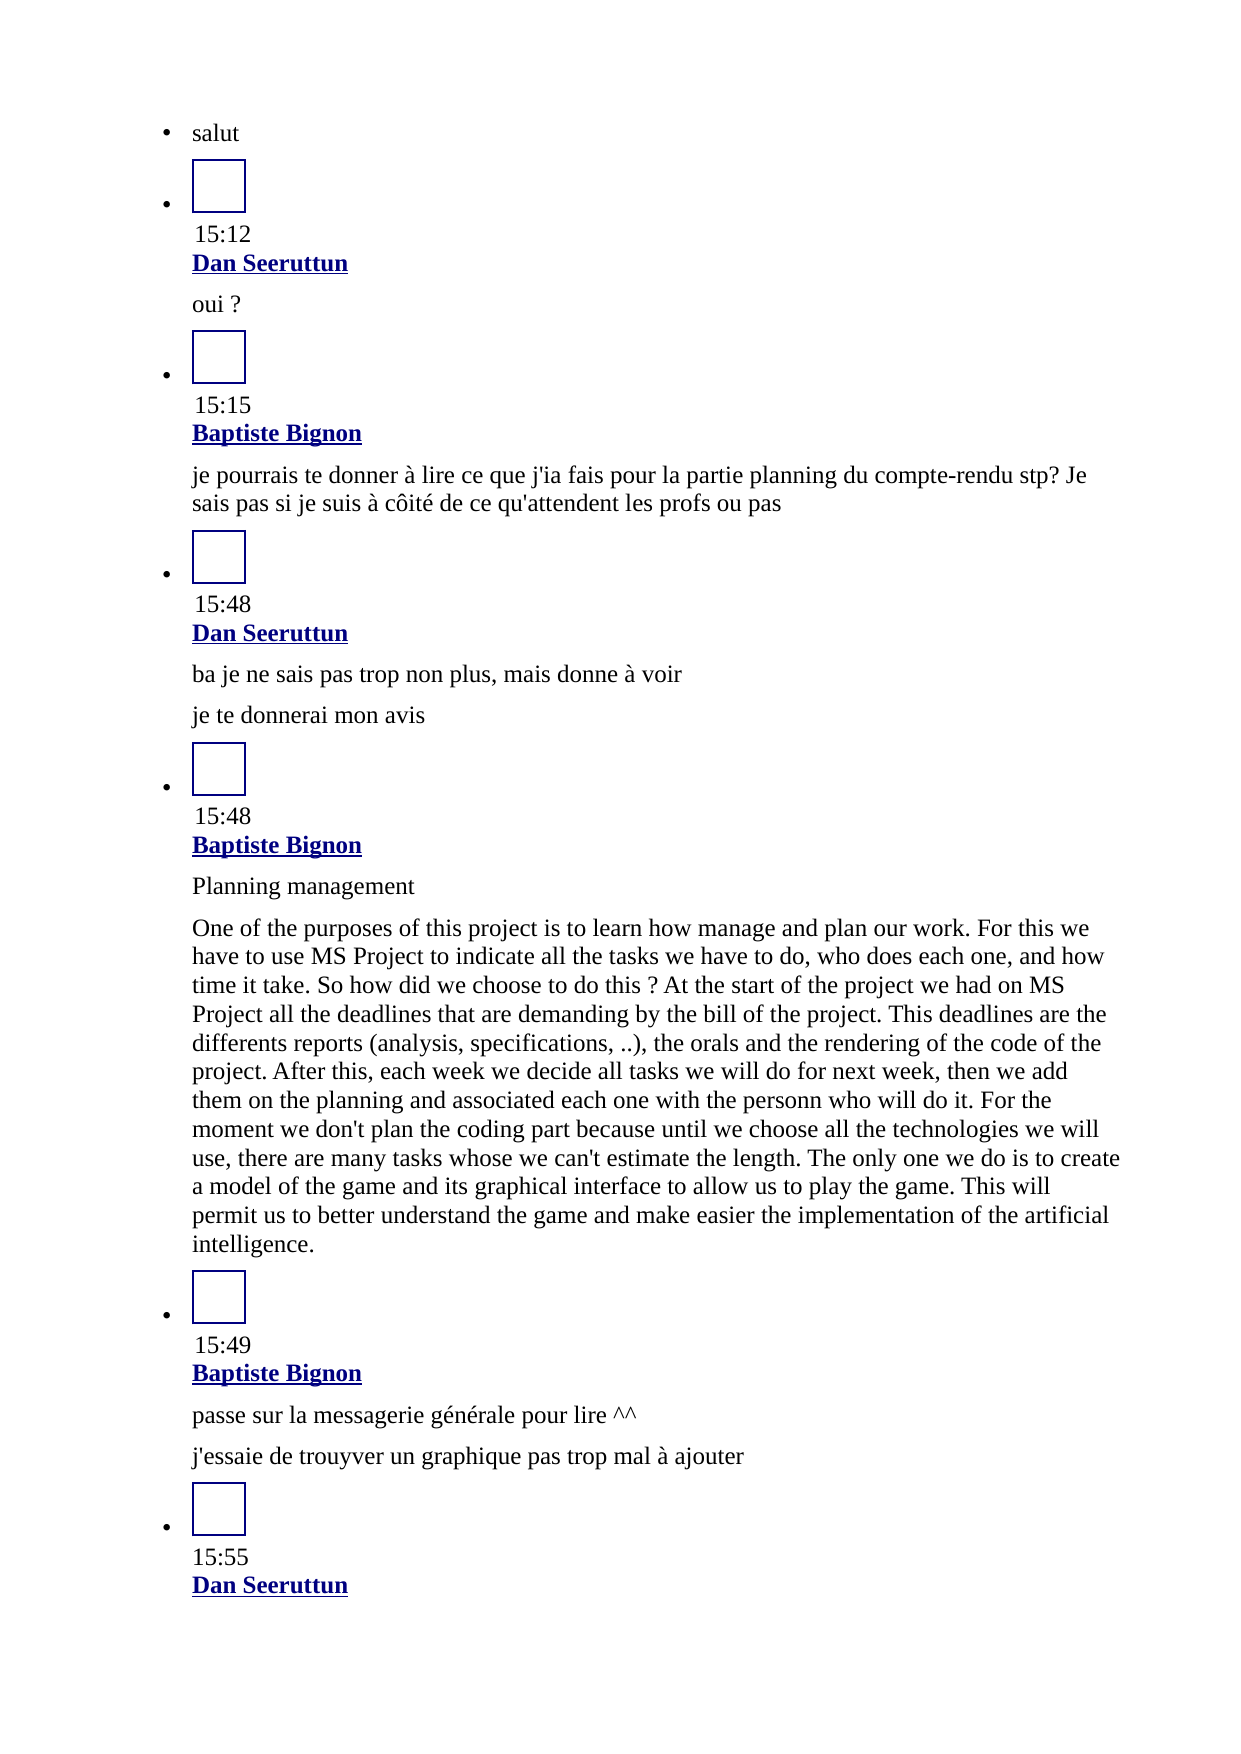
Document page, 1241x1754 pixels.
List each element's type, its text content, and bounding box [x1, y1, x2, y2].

list je pourrais te donner à lire ce que j'ia fais pour la partie planning du compte-rendu stp? Je sais pas si je suis à côité de ce qu'attendent les profs ou pas [162, 460, 1122, 517]
list 15:12 [162, 219, 1122, 248]
list Planning management [162, 871, 1122, 900]
list 15:48 [162, 801, 1122, 830]
list Dan Seeruttun [162, 1571, 1122, 1599]
list ba je ne sais pas trop non plus, mais donne à voir [162, 659, 1122, 688]
list Baptiste Bignon [162, 1358, 1122, 1387]
list One of the purposes of this project is to learn how manage and plan our work. For this we have to use MS Project to indicate all the tasks we have to do, who does each one, and how time it take. So how did we choose to do this ? At the start of the project we had on MS Project all the deadlines that are demanding by the bill of the project. This deadlines are the differents reports (analysis, specifications, ..), the orals and the rendering of the code of the project. After this, each week we decide all tasks we will do for next week, then we add them on the planning and associated each one with the personn who will do it. For the moment we don't plan the coding part because until we choose all the technologies we will use, there are many tasks whose we can't estimate the length. The only one we do is to create a model of the game and its graphical interface to allow us to play the game. This will permit us to better understand the game and make easier the implementation of the artificial intelligence. [162, 913, 1122, 1258]
list 15:55 [162, 1542, 1122, 1571]
list passe sur la messagerie générale pour lire ^^ [162, 1400, 1122, 1428]
list Dan Seeruttun [162, 618, 1122, 647]
list oui ? [162, 289, 1122, 318]
list je te donnerai mon avis [162, 701, 1122, 729]
list Dan Seeruttun [162, 248, 1122, 276]
list 15:49 [162, 1330, 1122, 1358]
list j'essaie de trouyver un graphique pas trop mal à ajouter [162, 1441, 1122, 1470]
list salut [162, 118, 1122, 147]
list 15:48 [162, 589, 1122, 618]
list Baptiste Bignon [162, 830, 1122, 859]
list 15:15 [162, 390, 1122, 418]
list Baptiste Bignon [162, 418, 1122, 447]
